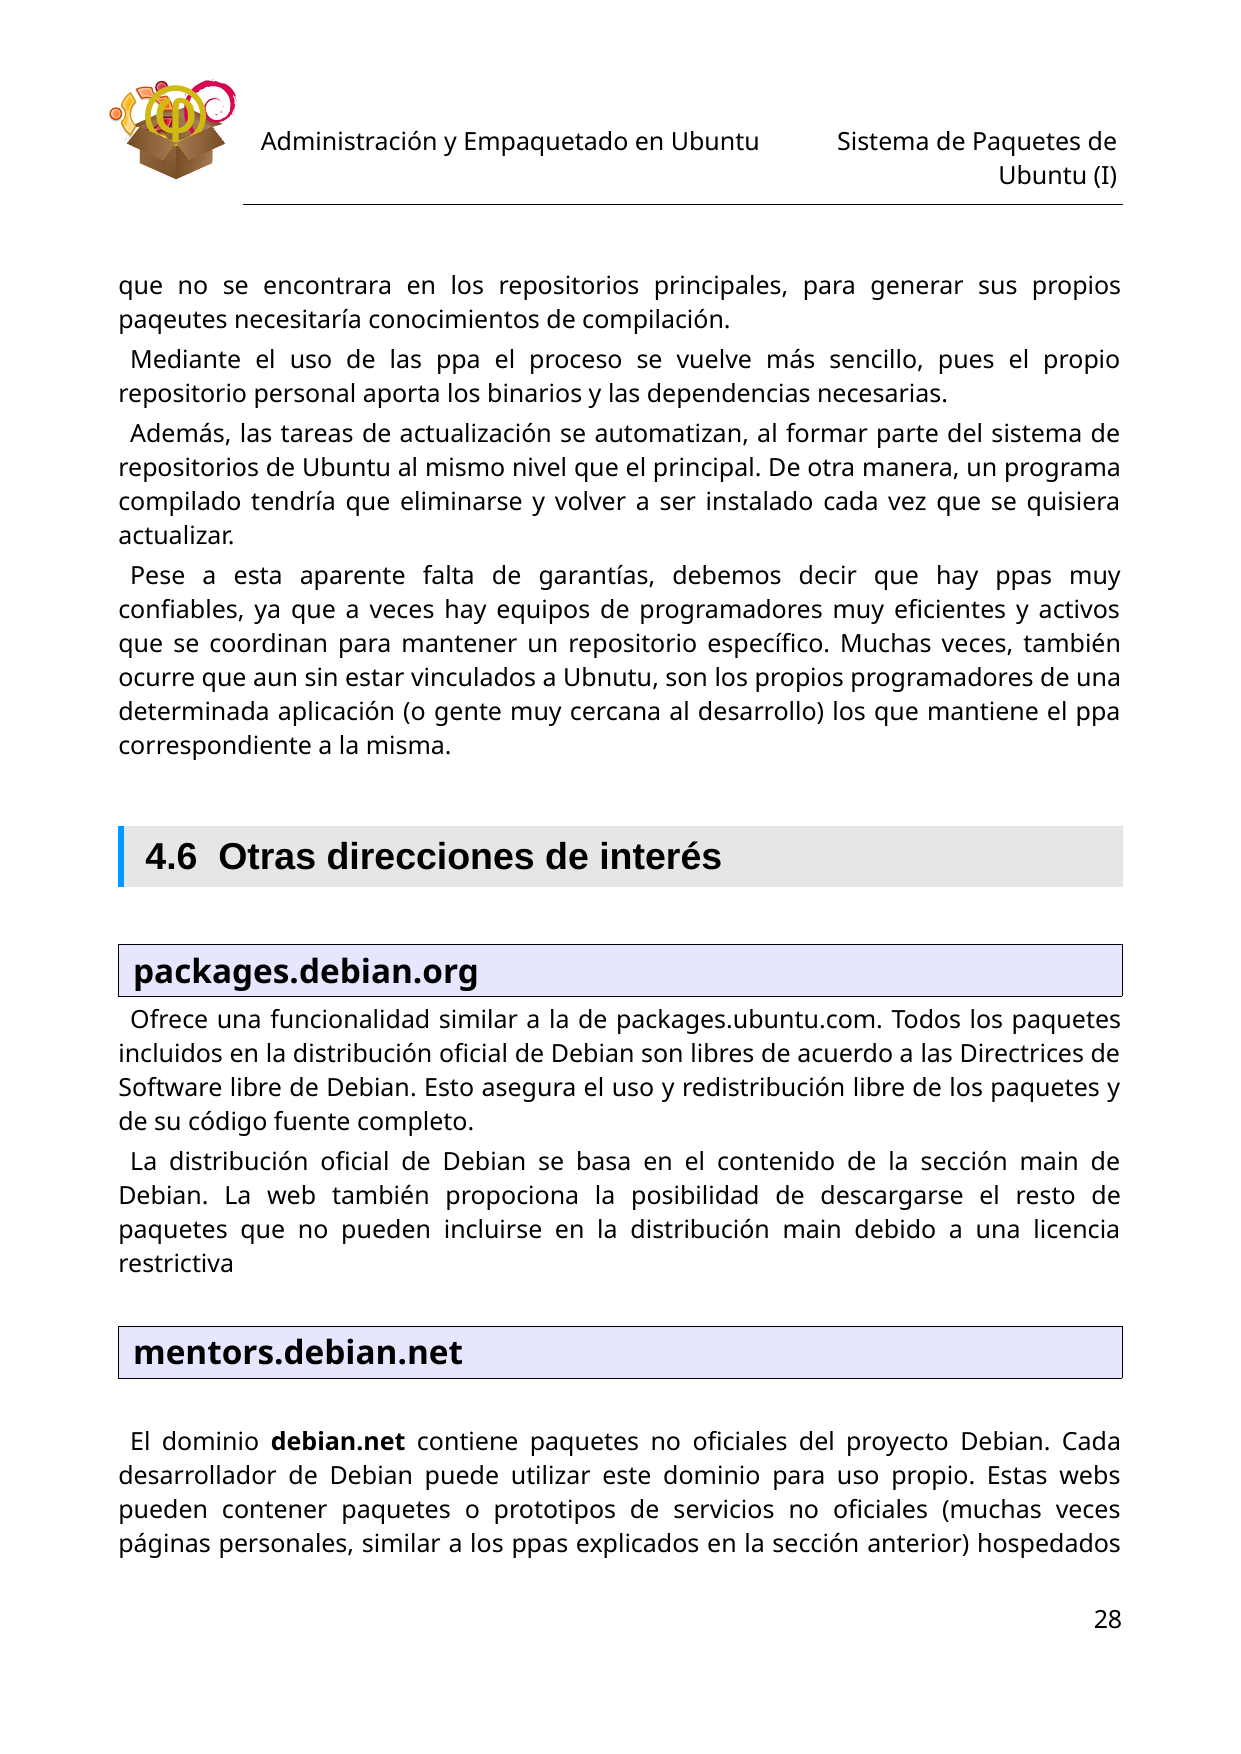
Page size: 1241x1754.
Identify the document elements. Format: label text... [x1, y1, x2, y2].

text Ofrece una funcionalidad similar a la de packages.ubuntu.com. Todos los paquetes incluidos en la distribución oficial de Debian son libres de acuerdo a las Directrices de Software libre de Debian. Esto asegura el uso y redistribución libre de los paquetes y de su código fuente completo. [118, 1002, 1122, 1138]
text La distribución oficial de Debian se basa en el contenido de la sección main de Debian. La web también propociona la posibilidad de descargarse el resto de paquetes que no pueden incluirse en la distribución main debido a una licencia restrictiva [118, 1144, 1122, 1280]
text El dominio debian.net contiene paquetes no oficiales del proyecto Debian. Cada desarrollador de Debian puede utilizar este dominio para uso propio. Estas webs pueden contener paquetes o prototipos de servicios no oficiales (muchas veces páginas personales, similar a los ppas explicados en la sección anterior) hospedados [118, 1423, 1122, 1560]
subtitle 4.6 Otras direcciones de interés [124, 827, 1122, 886]
text Pese a esta aparente falta de garantías, debemos decir que hay ppas muy confiables, ya que a veces hay equipos de programadores muy eficientes y activos que se coordinan para mantener un repositorio específico. Muchas veces, también ocurre que aun sin estar vinculados a Ubnutu, son los propios programadores de una determinada aplicación (o gente muy cercana al desarrollo) los que mantiene el ppa correspondiente a la misma. [118, 558, 1122, 762]
text que no se encontrara en los repositorios principales, para generar sus propios paqeutes necesitaría conocimientos de compilación. [118, 267, 1122, 335]
text mentors.debian.net [119, 1327, 1122, 1378]
text Además, las tareas de actualización se automatizan, al formar parte del sistema de repositorios de Ubuntu al mismo nivel que el principal. De otra manera, un programa compilado tendría que eliminarse y volver a ser instalado cada vez que se quisiera actualizar. [118, 415, 1122, 552]
text Mediante el uso de las ppa el proceso se vuelve más sencillo, pues el propio repositorio personal aporta los binarios y las dependencias necesarias. [118, 341, 1122, 409]
text packages.debian.org [119, 945, 1122, 996]
